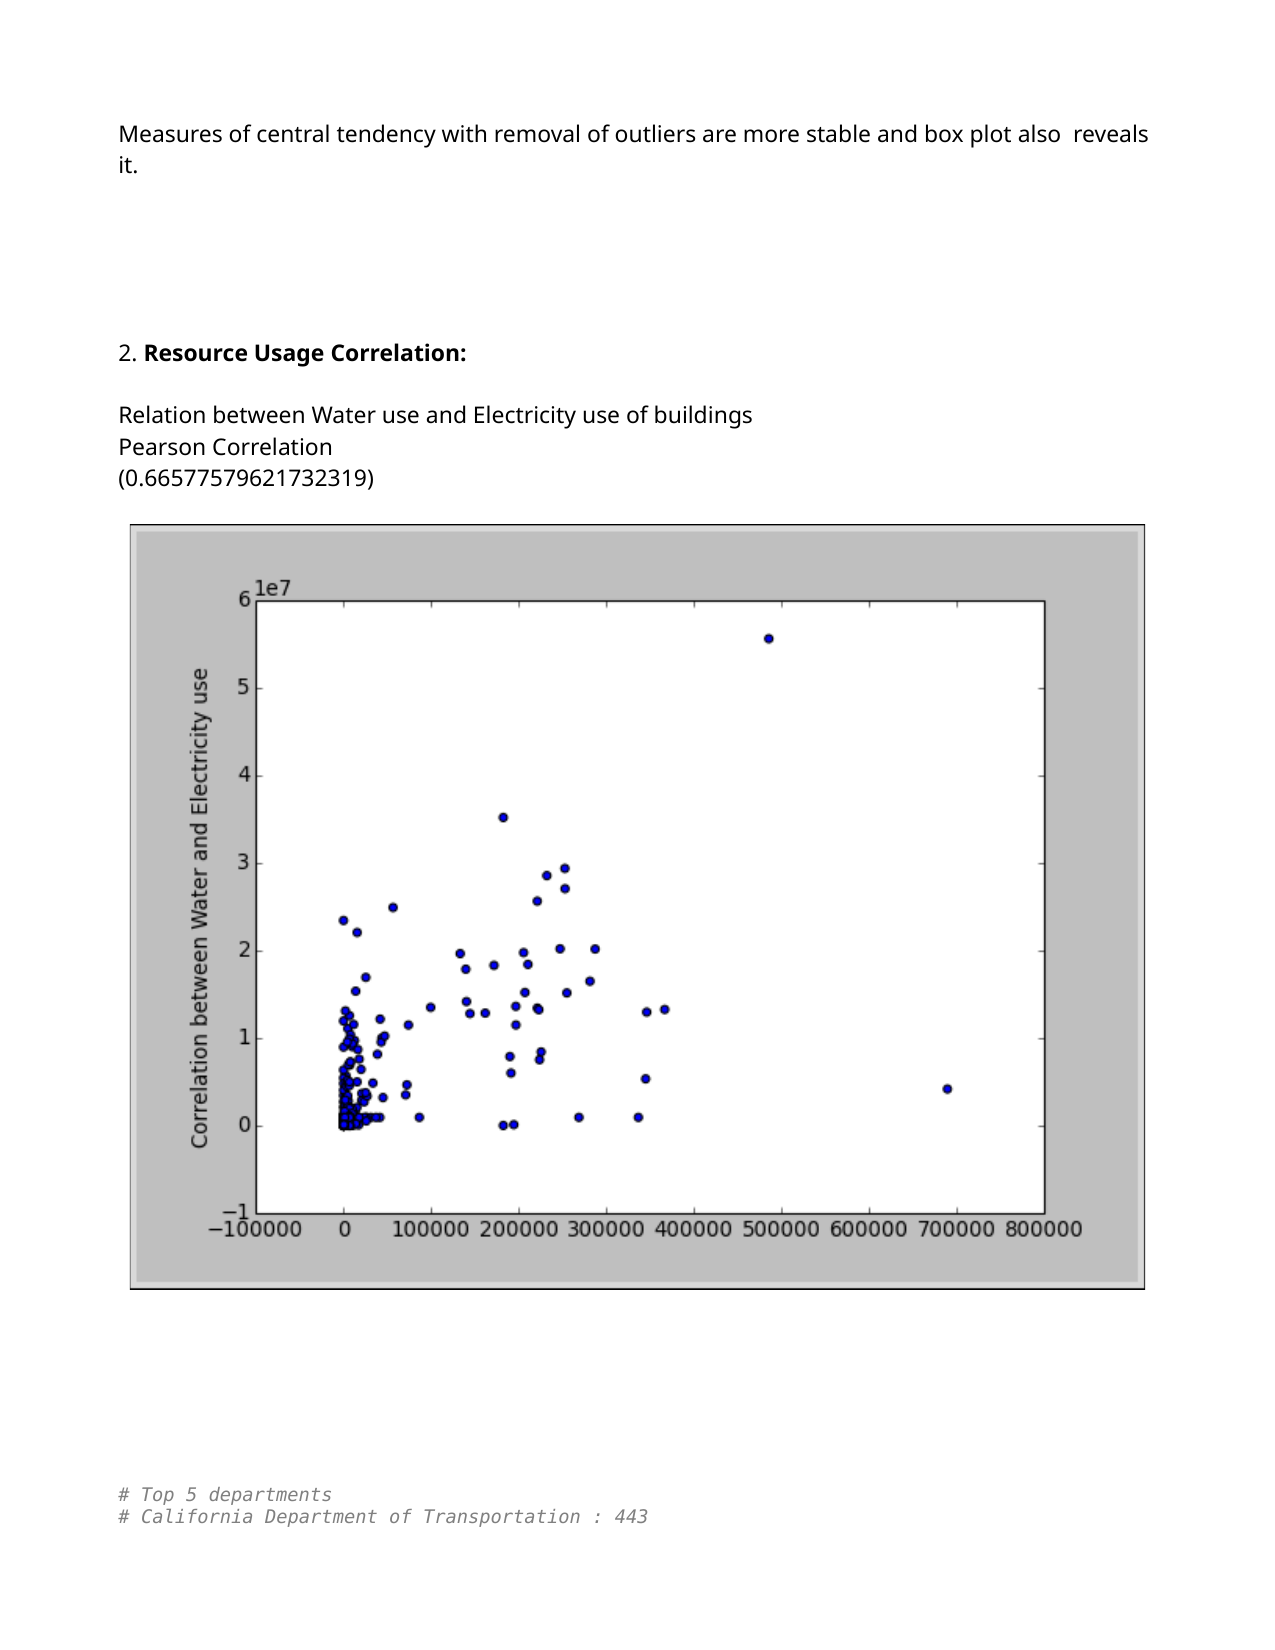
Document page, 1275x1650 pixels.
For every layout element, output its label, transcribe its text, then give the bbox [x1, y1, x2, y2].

text # California Department of Transportation : 443 [118, 1506, 1157, 1527]
text Pearson Correlation [118, 431, 1157, 462]
text (0.66577579621732319) [118, 462, 1157, 493]
text 2. Resource Usage Correlation: [118, 337, 1157, 368]
text Relation between Water use and Electricity use of buildings [118, 399, 1157, 431]
picture [129, 524, 1146, 1290]
text # Top 5 departments [118, 1484, 1157, 1506]
text Measures of central tendency with removal of outliers are more stable and box plot also reveals it. [118, 118, 1157, 181]
